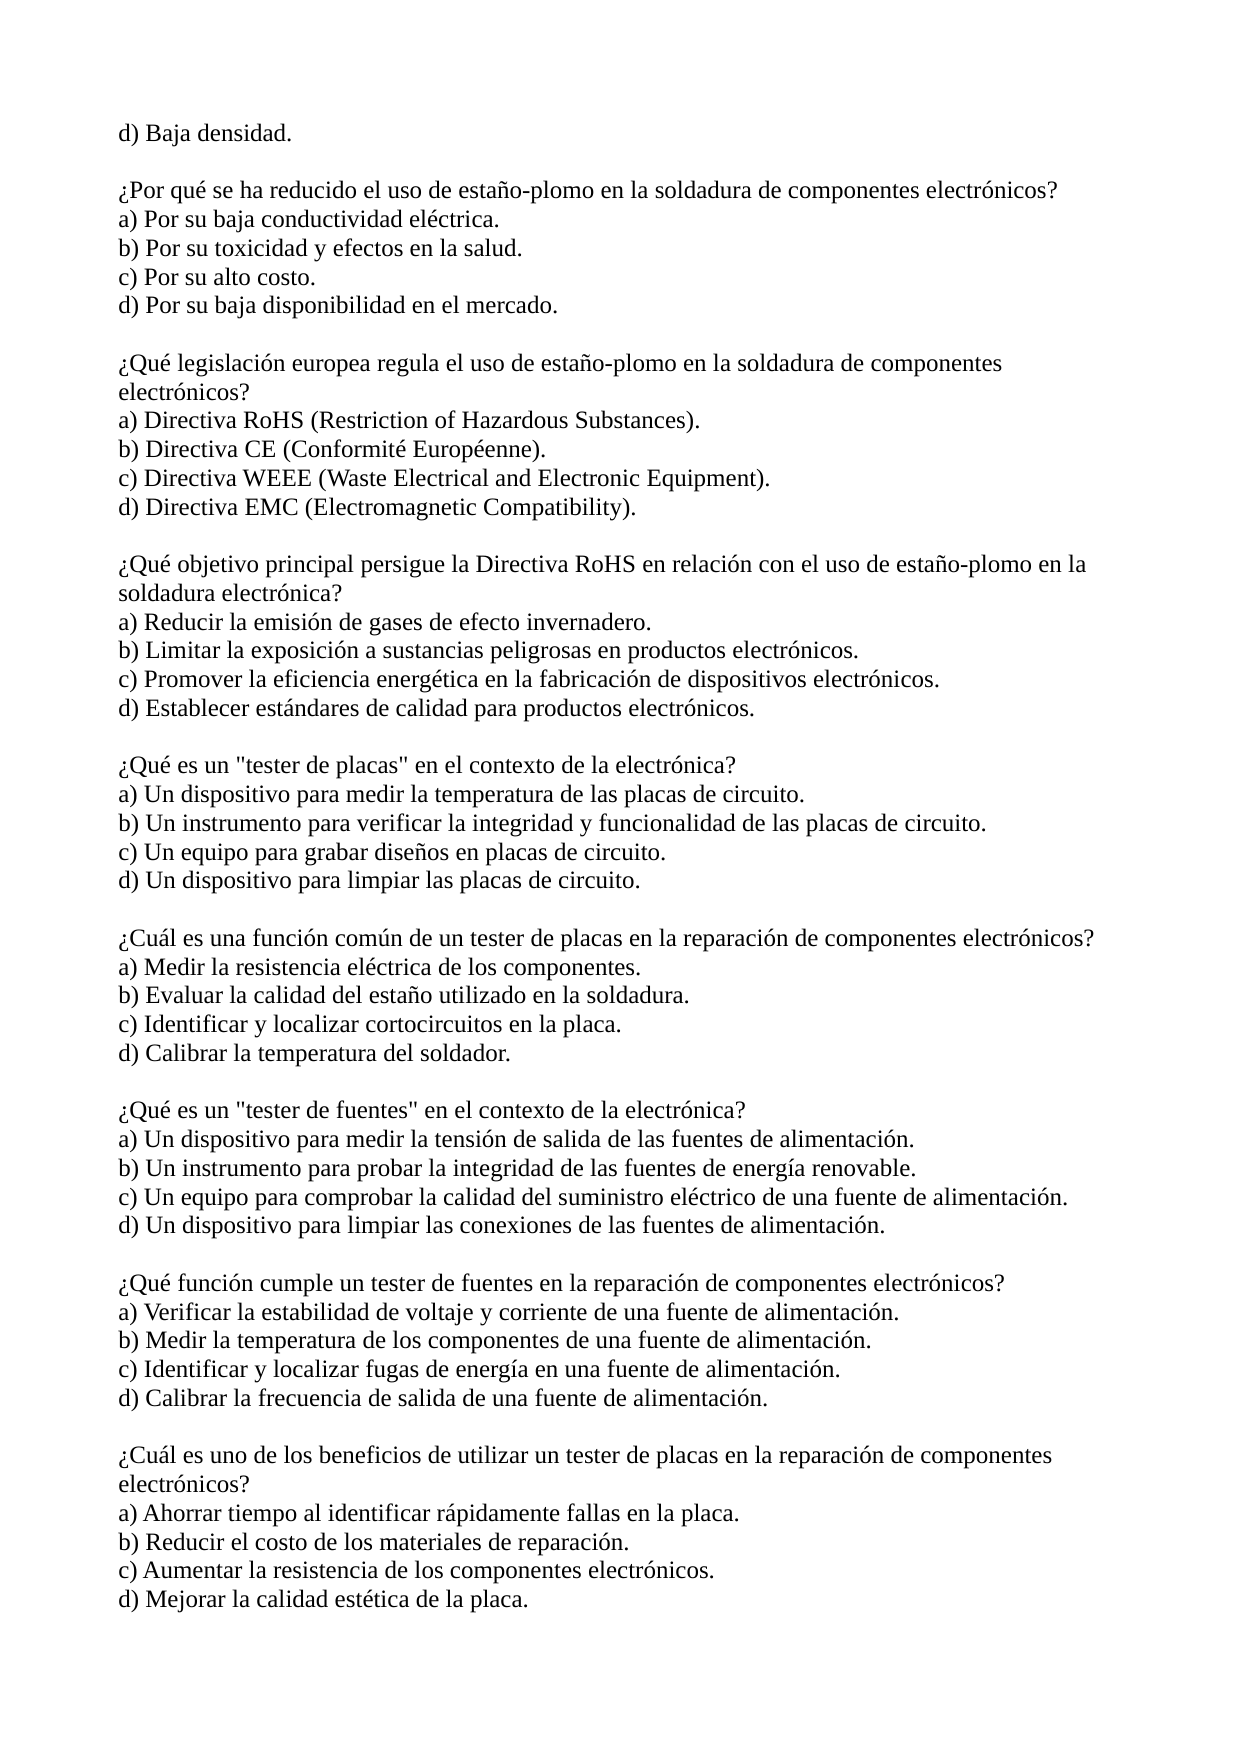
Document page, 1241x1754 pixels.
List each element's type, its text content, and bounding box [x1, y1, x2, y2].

text b) Un instrumento para verificar la integridad y funcionalidad de las placas de circuito. [118, 808, 1122, 837]
text c) Identificar y localizar fugas de energía en una fuente de alimentación. [118, 1354, 1122, 1383]
text d) Directiva EMC (Electromagnetic Compatibility). [118, 492, 1122, 521]
text b) Por su toxicidad y efectos en la salud. [118, 233, 1122, 262]
text b) Directiva CE (Conformité Européenne). [118, 434, 1122, 463]
text a) Un dispositivo para medir la temperatura de las placas de circuito. [118, 779, 1122, 808]
text b) Medir la temperatura de los componentes de una fuente de alimentación. [118, 1326, 1122, 1354]
text c) Promover la eficiencia energética en la fabricación de dispositivos electrónicos. [118, 664, 1122, 693]
text a) Ahorrar tiempo al identificar rápidamente fallas en la placa. [118, 1498, 1122, 1527]
text ¿Qué objetivo principal persigue la Directiva RoHS en relación con el uso de estaño-plomo en la soldadura electrónica? [118, 549, 1122, 607]
text d) Calibrar la temperatura del soldador. [118, 1038, 1122, 1067]
text c) Un equipo para grabar diseños en placas de circuito. [118, 837, 1122, 866]
text b) Evaluar la calidad del estaño utilizado en la soldadura. [118, 981, 1122, 1009]
text d) Calibrar la frecuencia de salida de una fuente de alimentación. [118, 1383, 1122, 1412]
text ¿Cuál es uno de los beneficios de utilizar un tester de placas en la reparación de componentes electrónicos? [118, 1441, 1122, 1498]
text c) Aumentar la resistencia de los componentes electrónicos. [118, 1556, 1122, 1584]
text a) Por su baja conductividad eléctrica. [118, 204, 1122, 233]
text b) Reducir el costo de los materiales de reparación. [118, 1527, 1122, 1556]
text c) Por su alto costo. [118, 262, 1122, 291]
text d) Mejorar la calidad estética de la placa. [118, 1584, 1122, 1613]
text a) Directiva RoHS (Restriction of Hazardous Substances). [118, 406, 1122, 434]
text ¿Qué legislación europea regula el uso de estaño-plomo en la soldadura de componentes electrónicos? [118, 348, 1122, 406]
text ¿Por qué se ha reducido el uso de estaño-plomo en la soldadura de componentes electrónicos? [118, 176, 1122, 204]
text a) Un dispositivo para medir la tensión de salida de las fuentes de alimentación. [118, 1124, 1122, 1153]
text d) Un dispositivo para limpiar las conexiones de las fuentes de alimentación. [118, 1211, 1122, 1239]
text d) Baja densidad. [118, 118, 1122, 147]
text a) Medir la resistencia eléctrica de los componentes. [118, 952, 1122, 981]
text ¿Qué es un "tester de placas" en el contexto de la electrónica? [118, 751, 1122, 779]
text d) Establecer estándares de calidad para productos electrónicos. [118, 693, 1122, 722]
text d) Por su baja disponibilidad en el mercado. [118, 291, 1122, 319]
text c) Directiva WEEE (Waste Electrical and Electronic Equipment). [118, 463, 1122, 492]
text ¿Qué función cumple un tester de fuentes en la reparación de componentes electrónicos? [118, 1268, 1122, 1297]
text ¿Qué es un "tester de fuentes" en el contexto de la electrónica? [118, 1096, 1122, 1124]
text d) Un dispositivo para limpiar las placas de circuito. [118, 866, 1122, 894]
text c) Identificar y localizar cortocircuitos en la placa. [118, 1009, 1122, 1038]
text a) Verificar la estabilidad de voltaje y corriente de una fuente de alimentación. [118, 1297, 1122, 1326]
text b) Un instrumento para probar la integridad de las fuentes de energía renovable. [118, 1153, 1122, 1182]
text b) Limitar la exposición a sustancias peligrosas en productos electrónicos. [118, 636, 1122, 664]
text c) Un equipo para comprobar la calidad del suministro eléctrico de una fuente de alimentación. [118, 1182, 1122, 1211]
text ¿Cuál es una función común de un tester de placas en la reparación de componentes electrónicos? [118, 923, 1122, 952]
text a) Reducir la emisión de gases de efecto invernadero. [118, 607, 1122, 636]
